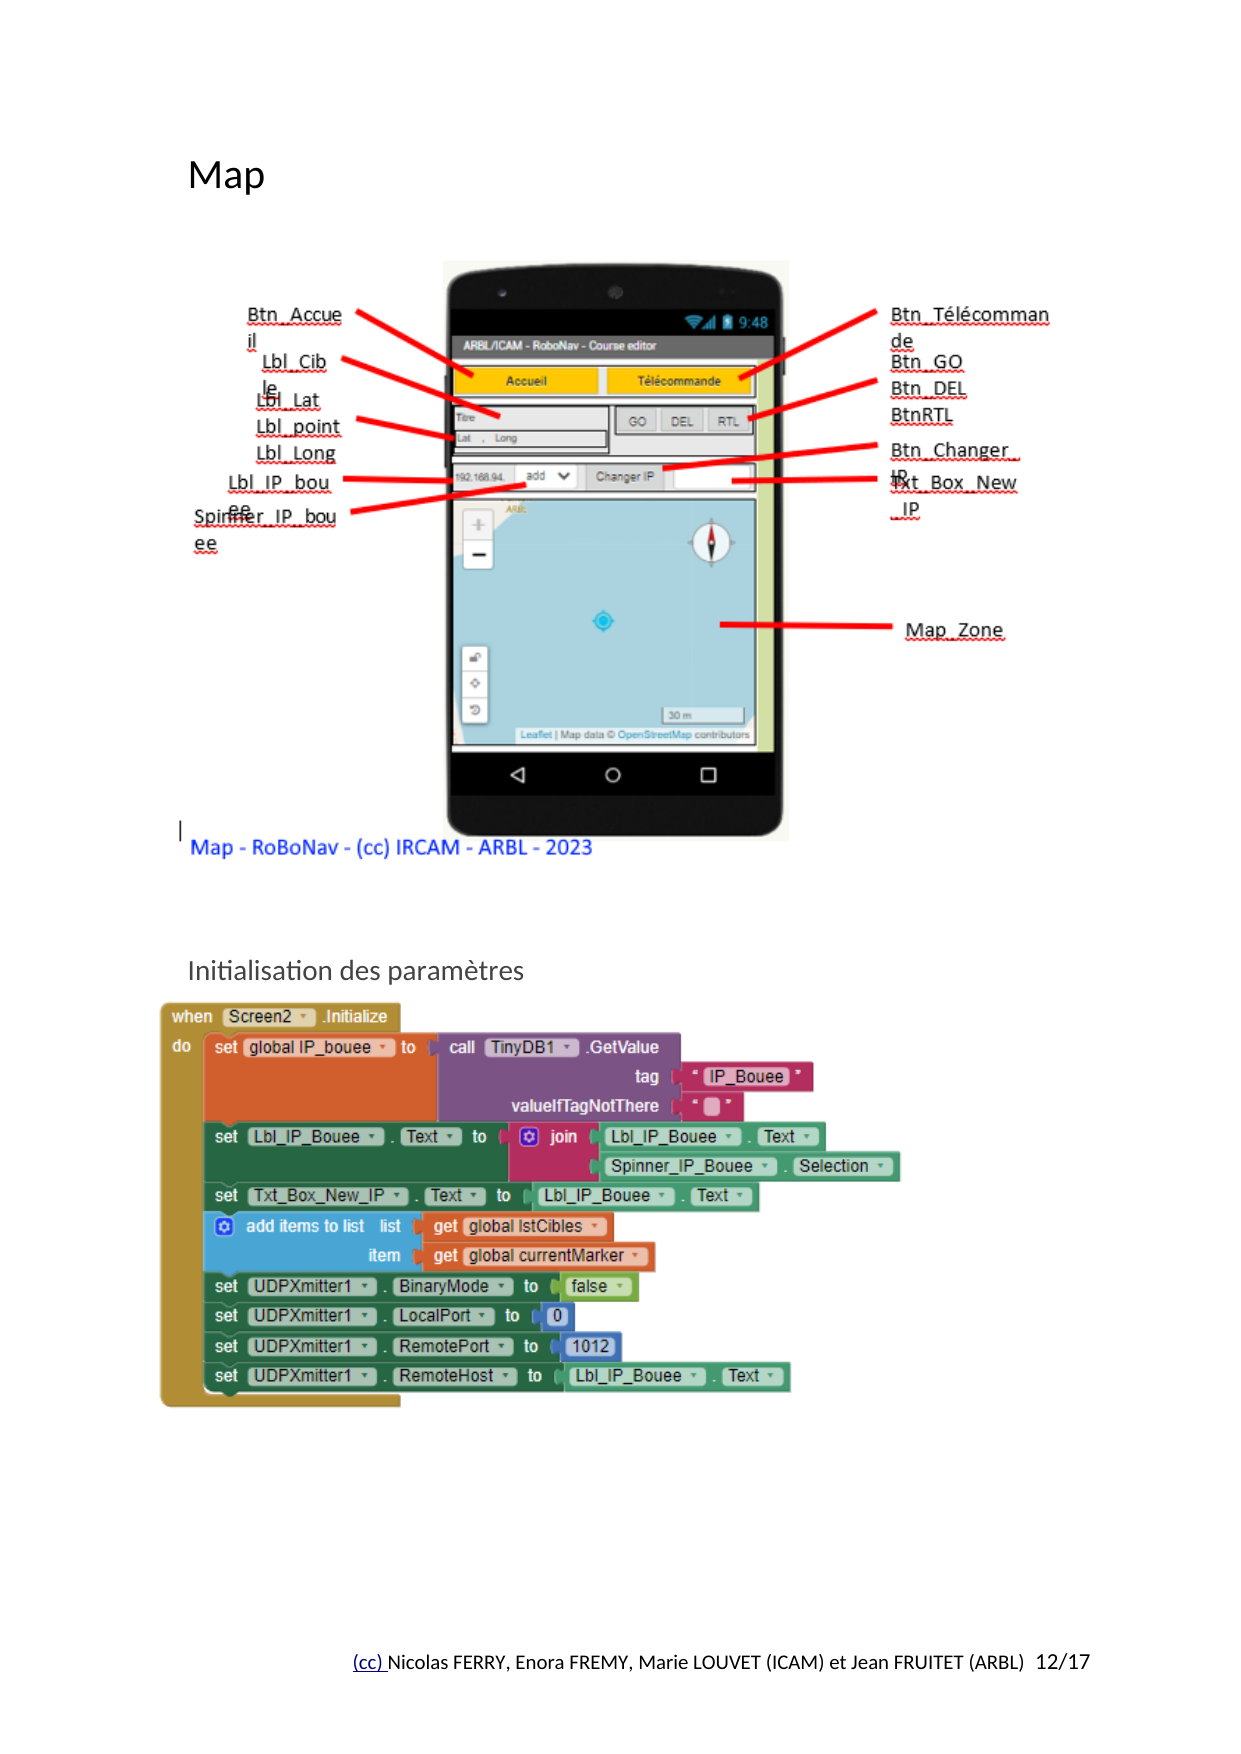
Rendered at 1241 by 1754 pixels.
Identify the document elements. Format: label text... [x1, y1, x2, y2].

picture [168, 252, 1072, 871]
subtitle Initialisation des paramètres [187, 952, 1090, 988]
picture [150, 996, 907, 1418]
subtitle Map [187, 148, 1090, 199]
